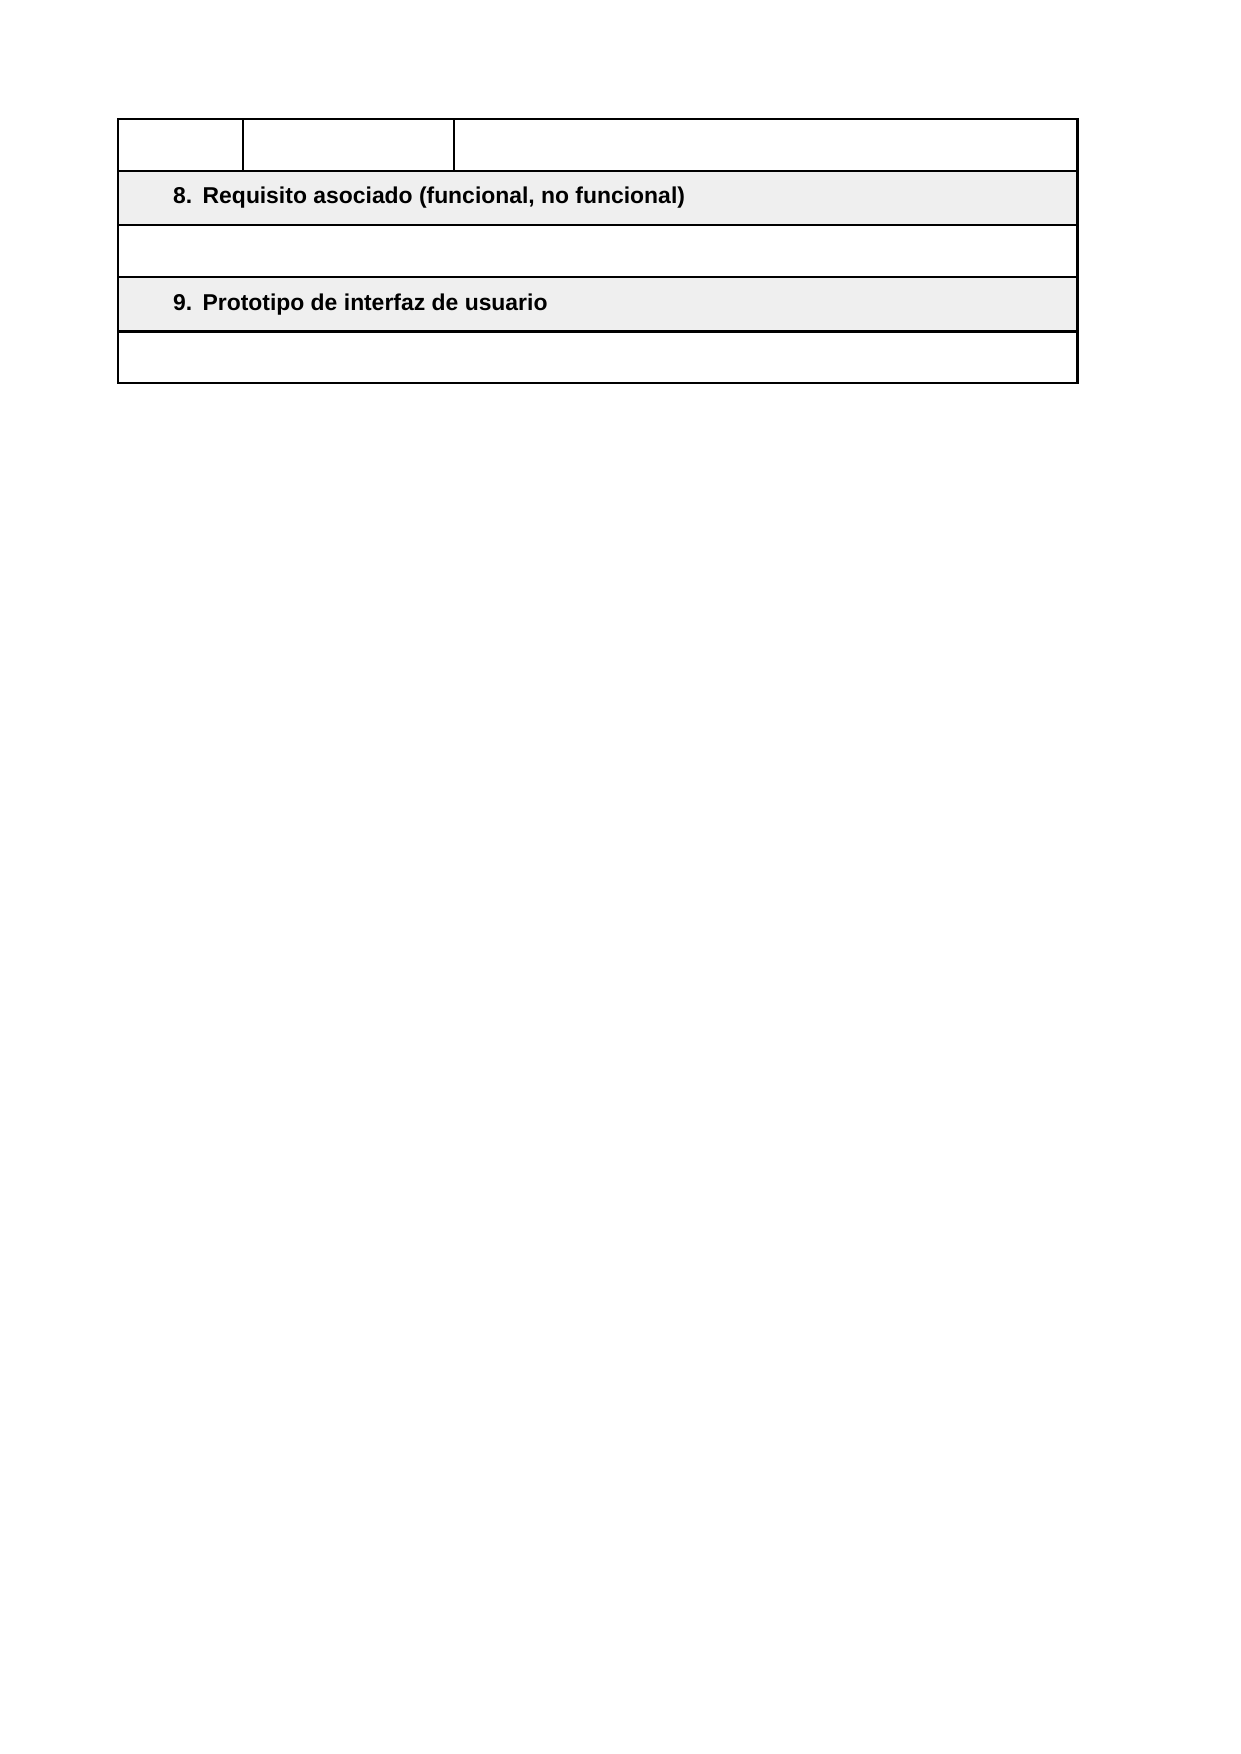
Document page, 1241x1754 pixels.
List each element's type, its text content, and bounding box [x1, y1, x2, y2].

table_cell [119, 226, 1076, 276]
table_cell [455, 120, 1076, 170]
table_cell Prototipo de interfaz de usuario [119, 278, 1076, 330]
table_cell [119, 120, 242, 170]
table_cell Requisito asociado (funcional, no funcional) [119, 172, 1076, 224]
table_cell [244, 120, 453, 170]
table_cell [119, 333, 1076, 382]
